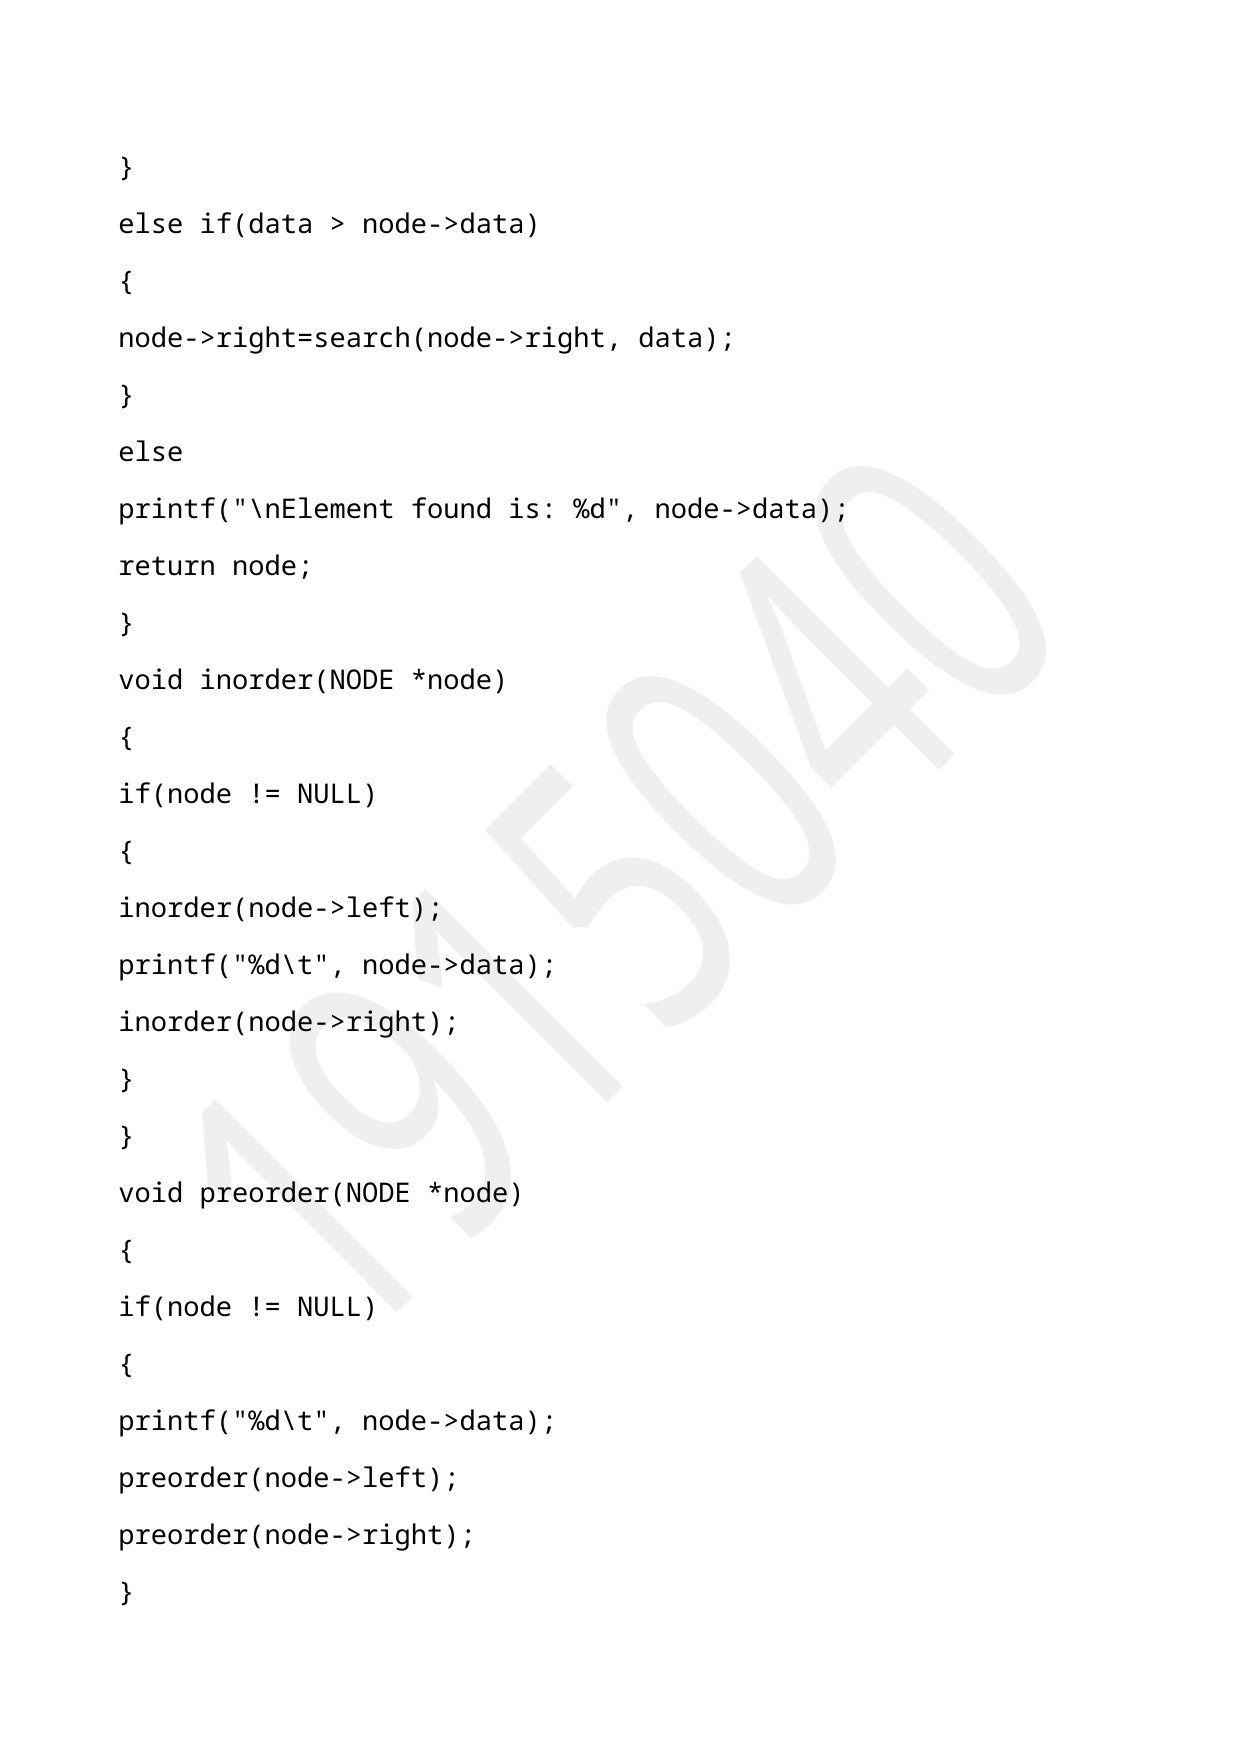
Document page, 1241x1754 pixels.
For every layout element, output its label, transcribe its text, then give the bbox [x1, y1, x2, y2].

text [771, 603, 808, 640]
text if(node != NULL) [118, 774, 539, 811]
text { [118, 262, 1122, 298]
text printf("%d\t", node->data); [118, 945, 422, 982]
text printf("\nElement found is: %d", node->data); [843, 493, 928, 526]
text else if(data > node->data) [118, 204, 1122, 241]
text { [118, 717, 614, 754]
text printf("\nElement found is: %d", node->data); [921, 489, 1122, 526]
text [633, 717, 738, 754]
text } [118, 603, 764, 640]
text preorder(node->right); [118, 1515, 1122, 1552]
text else [118, 432, 1122, 469]
text void inorder(NODE *node) [118, 660, 784, 697]
text preorder(node->left); [118, 1458, 1122, 1495]
text [985, 546, 1122, 583]
text [919, 717, 1122, 754]
text [492, 1116, 1122, 1153]
text void preorder(NODE *node) [118, 1173, 293, 1210]
text { [118, 1344, 1122, 1381]
text [549, 774, 655, 811]
text inorder(node->right); [317, 1018, 390, 1039]
text [853, 546, 985, 583]
text } [118, 1116, 205, 1153]
text printf("%d\t", node->data); [726, 945, 1122, 982]
text printf("%d\t", node->data); [483, 945, 703, 982]
text [794, 660, 865, 697]
text [597, 1059, 1122, 1096]
text { [118, 831, 518, 868]
text [814, 717, 857, 748]
text [227, 1143, 237, 1153]
text [694, 888, 1122, 925]
text [792, 774, 1122, 811]
text } [118, 1059, 311, 1096]
text [522, 831, 714, 868]
text inorder(node->right); [376, 1002, 542, 1039]
text printf("\nElement found is: %d", node->data); [118, 489, 821, 526]
text [348, 1230, 1122, 1267]
text return node; [118, 546, 850, 583]
text } [118, 1572, 1122, 1609]
text [830, 831, 1122, 868]
text void preorder(NODE *node) [291, 1173, 485, 1210]
text [805, 603, 903, 640]
text [591, 888, 693, 925]
text node->right=search(node->right, data); [118, 318, 1122, 355]
text [709, 831, 809, 868]
text if(node != NULL) [118, 1287, 1122, 1324]
text [1031, 603, 1122, 640]
text [318, 1059, 419, 1096]
text [234, 1116, 482, 1153]
text [901, 603, 1019, 640]
text [435, 1083, 447, 1096]
text printf("%d\t", node->data); [118, 1401, 1122, 1438]
text { [118, 1230, 350, 1267]
text } [118, 376, 1122, 412]
text void preorder(NODE *node) [503, 1173, 1122, 1210]
text [656, 774, 789, 811]
text [734, 717, 805, 754]
text inorder(node->right); [540, 1002, 1122, 1039]
text inorder(node->left); [118, 888, 569, 925]
text [862, 660, 1122, 697]
text } [118, 148, 1122, 184]
text inorder(node->right); [118, 1002, 306, 1039]
text [447, 1059, 599, 1096]
text [867, 726, 922, 754]
text printf("%d\t", node->data); [439, 945, 485, 982]
